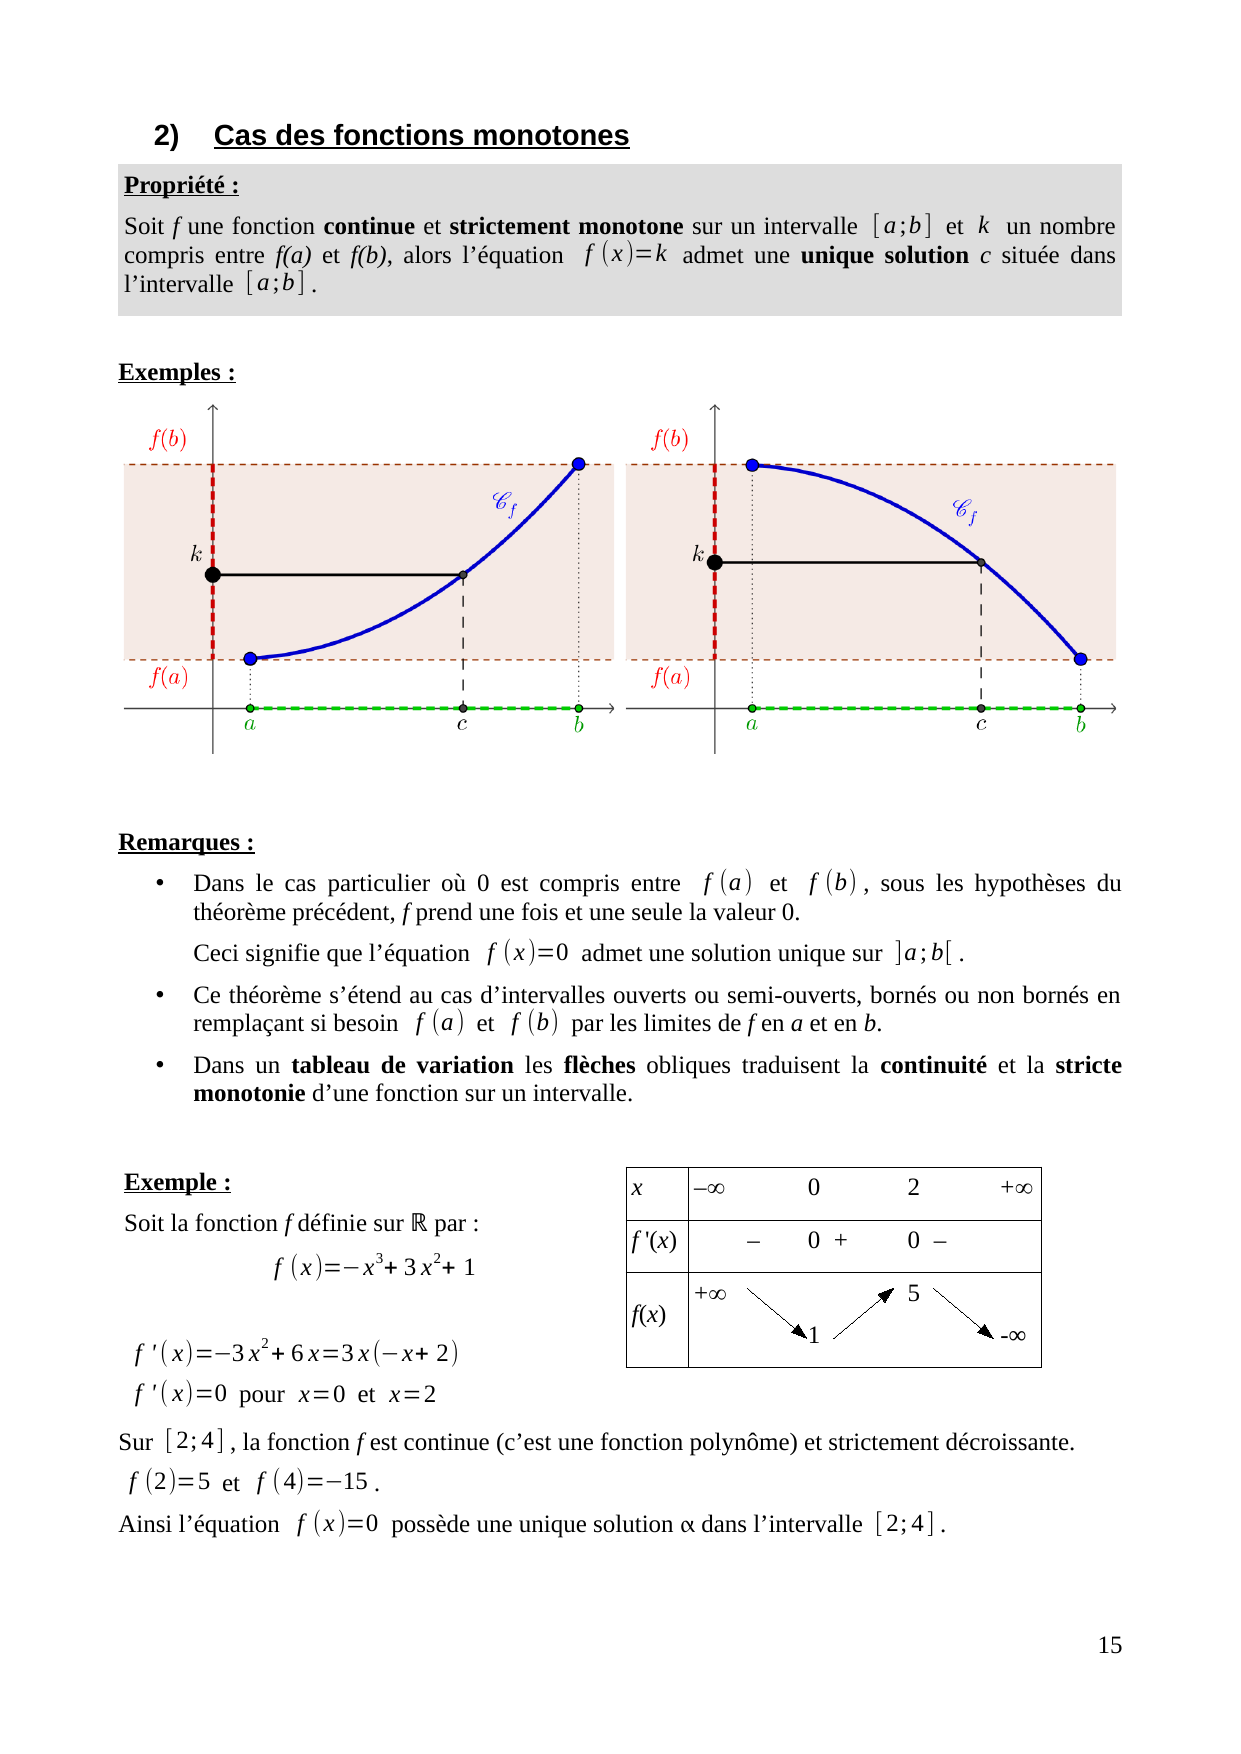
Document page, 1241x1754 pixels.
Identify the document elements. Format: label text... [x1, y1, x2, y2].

table_header 0 [802, 1168, 828, 1219]
text Exemples : [118, 357, 1122, 386]
text et . [118, 1468, 1122, 1497]
table_header 2 [902, 1168, 928, 1219]
table_cell + [828, 1221, 902, 1272]
picture [625, 403, 1117, 754]
list Ceci signifie que l’équation admet une solution unique sur . [156, 938, 1122, 967]
table_cell +∞ [689, 1273, 741, 1367]
table_header x [627, 1168, 688, 1219]
table_cell f(x) [627, 1273, 688, 1367]
table_cell 5 [902, 1273, 928, 1367]
list Dans le cas particulier où 0 est compris entre et , sous les hypothèses du théorème précédent, f prend une fois et une seule la valeur 0. [156, 868, 1122, 926]
table_cell -∞ [995, 1273, 1041, 1367]
picture [123, 403, 615, 754]
list Dans un tableau de variation les flèches obliques traduisent la continuité et la stricte monotonie d’une fonction sur un intervalle. [156, 1050, 1122, 1107]
table_header –∞ [689, 1168, 741, 1219]
table_cell [741, 1273, 802, 1367]
table_header [928, 1168, 994, 1219]
table_header +∞ [995, 1168, 1041, 1219]
table_header Propriété : Soit f une fonction continue et strictement monotone sur un intervalle et un nombre compris entre f(a) et f(b), alors l’équation admet une unique solution c située dans l’intervalle . [118, 164, 1122, 316]
table_cell [689, 1221, 741, 1272]
subtitle Cas des fonctions monotones [153, 118, 1122, 152]
table_header [620, 398, 1122, 786]
table_cell [995, 1221, 1041, 1272]
text Remarques : [118, 827, 1122, 856]
table_cell 0 [802, 1221, 828, 1272]
table_cell f '(x) [627, 1221, 688, 1272]
table_cell – [741, 1221, 802, 1272]
table_header [741, 1168, 802, 1219]
text Ainsi l’équation possède une unique solution  dans l’intervalle . [118, 1509, 1122, 1538]
table_cell [928, 1273, 994, 1367]
table_cell 0 [902, 1221, 928, 1272]
table_cell – [928, 1221, 994, 1272]
text Sur , la fonction f est continue (c’est une fonction polynôme) et strictement décroissante. [118, 1427, 1122, 1455]
table_cell 1 [802, 1273, 828, 1367]
table_cell [828, 1273, 902, 1367]
table_header [828, 1168, 902, 1219]
list Ce théorème s’étend au cas d’intervalles ouverts ou semi-ouverts, bornés ou non bornés en remplaçant si besoin et par les limites de f en a et en b. [156, 980, 1122, 1037]
table_header [118, 398, 620, 786]
table_header [620, 1161, 1122, 1427]
table_header Exemple : Soit la fonction f définie sur ℝ par : pour et [118, 1161, 620, 1427]
